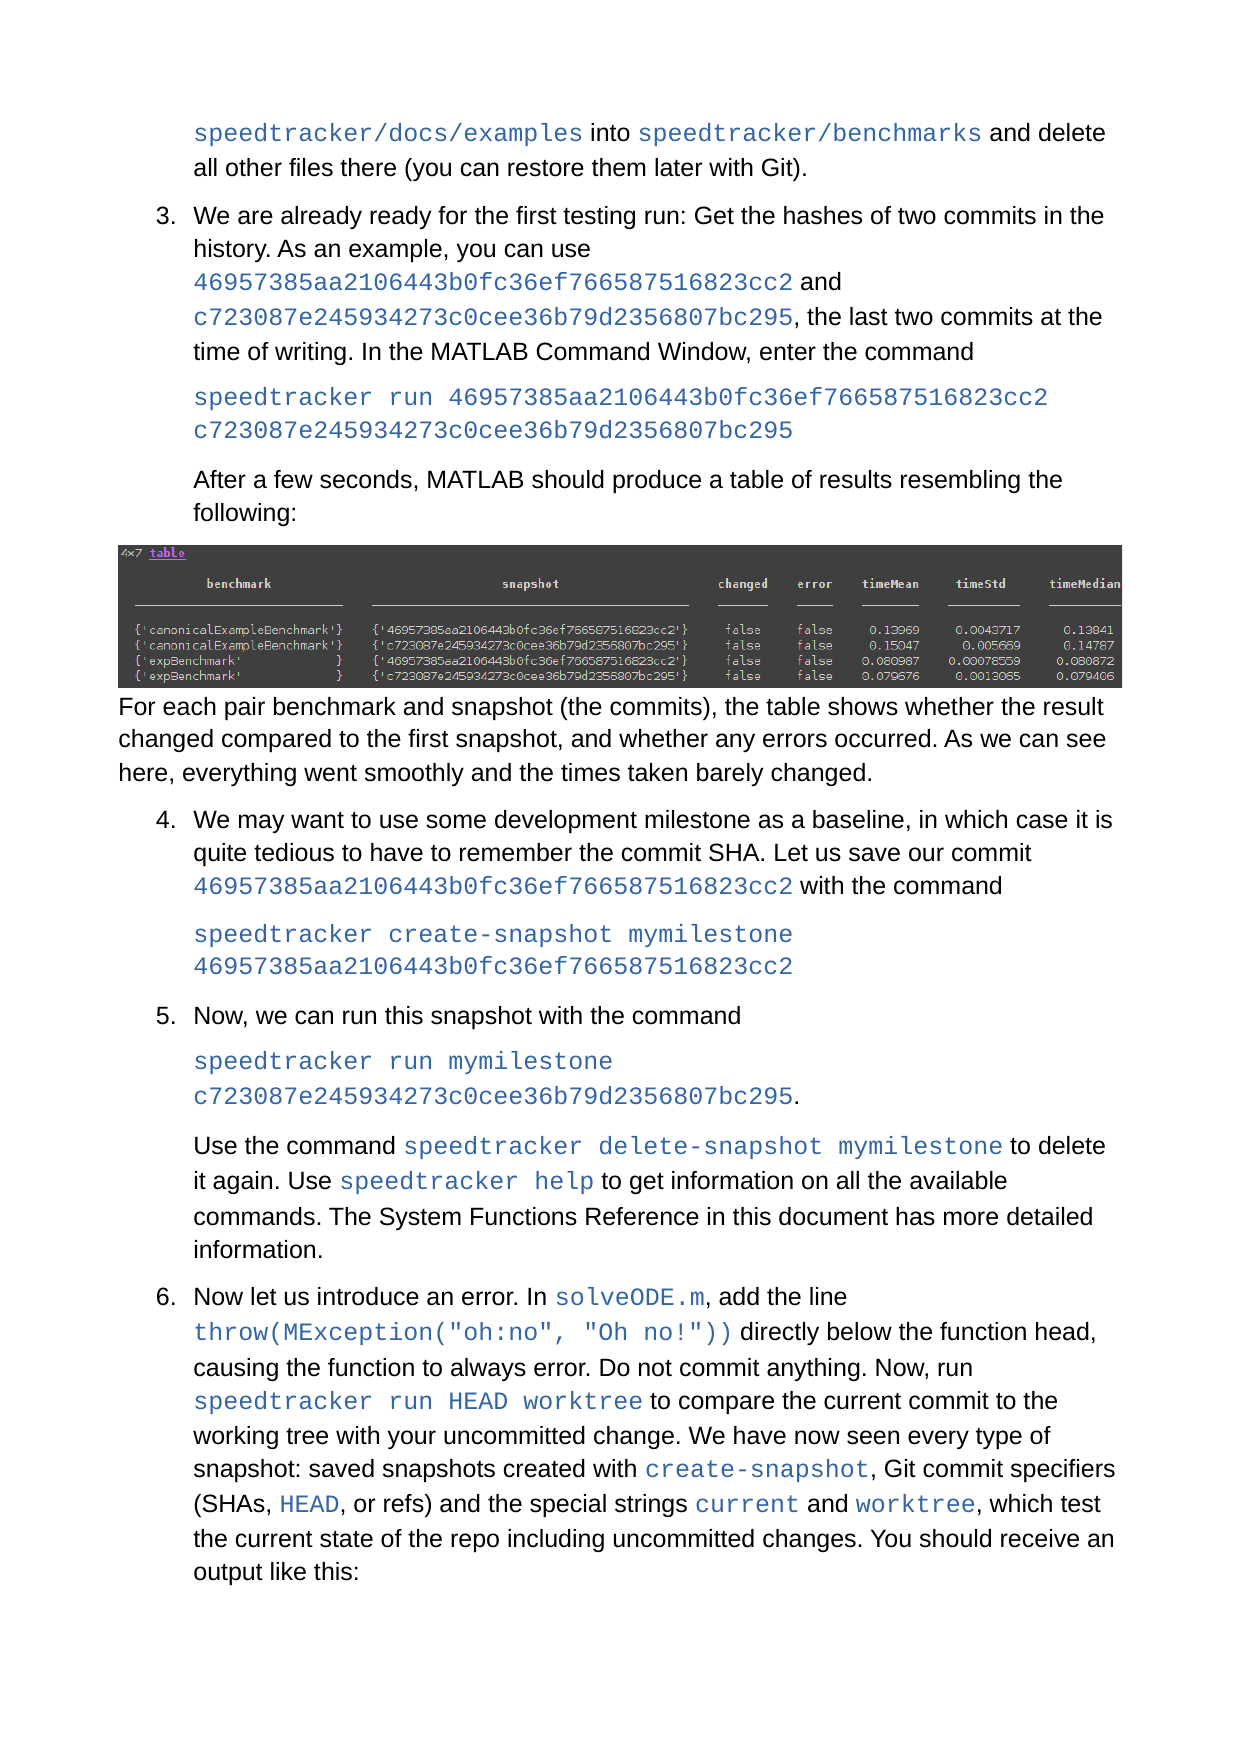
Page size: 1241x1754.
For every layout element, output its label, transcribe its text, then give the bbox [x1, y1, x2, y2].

list speedtracker create-snapshot mymilestone 46957385aa2106443b0fc36ef766587516823cc2 [156, 921, 1122, 982]
list Now let us introduce an error. In solveODE.m, add the line throw(MException("oh:no", "Oh no!")) directly below the function head, causing the function to always error. Do not commit anything. Now, run speedtracker run HEAD worktree to compare the current commit to the working tree with your uncommitted change. We have now seen every type of snapshot: saved snapshots created with create-snapshot, Git commit specifiers (SHAs, HEAD, or refs) and the special strings current and worktree, which test the current state of the repo including uncommitted changes. You should receive an output like this: [156, 1282, 1122, 1586]
list We may want to use some development milestone as a baseline, in which case it is quite tedious to have to remember the commit SHA. Let us save our commit 46957385aa2106443b0fc36ef766587516823cc2 with the command [156, 805, 1122, 902]
list We are already ready for the first testing run: Get the hashes of two commits in the history. As an example, you can use 46957385aa2106443b0fc36ef766587516823cc2 and c723087e245934273c0cee36b79d2356807bc295, the last two commits at the time of writing. In the MATLAB Command Window, enter the command [156, 201, 1122, 366]
list Use the command speedtracker delete-snapshot mymilestone to delete it again. Use speedtracker help to get information on all the available commands. The System Functions Reference in this document has more detailed information. [156, 1131, 1122, 1263]
picture [118, 545, 1123, 688]
list Now, we can run this snapshot with the command [156, 1001, 1122, 1029]
list After a few seconds, MATLAB should produce a table of results resembling the following: [156, 464, 1122, 526]
list speedtracker run 46957385aa2106443b0fc36ef766587516823cc2 c723087e245934273c0cee36b79d2356807bc295 [156, 385, 1122, 446]
list speedtracker/docs/examples into speedtracker/benchmarks and delete all other files there (you can restore them later with Git). [156, 118, 1122, 182]
text For each pair benchmark and snapshot (the commits), the table shows whether the result changed compared to the first snapshot, and whether any errors occurred. As we can see here, everything went smoothly and the times taken barely changed. [118, 688, 1122, 786]
list speedtracker run mymilestone c723087e245934273c0cee36b79d2356807bc295. [156, 1048, 1122, 1112]
